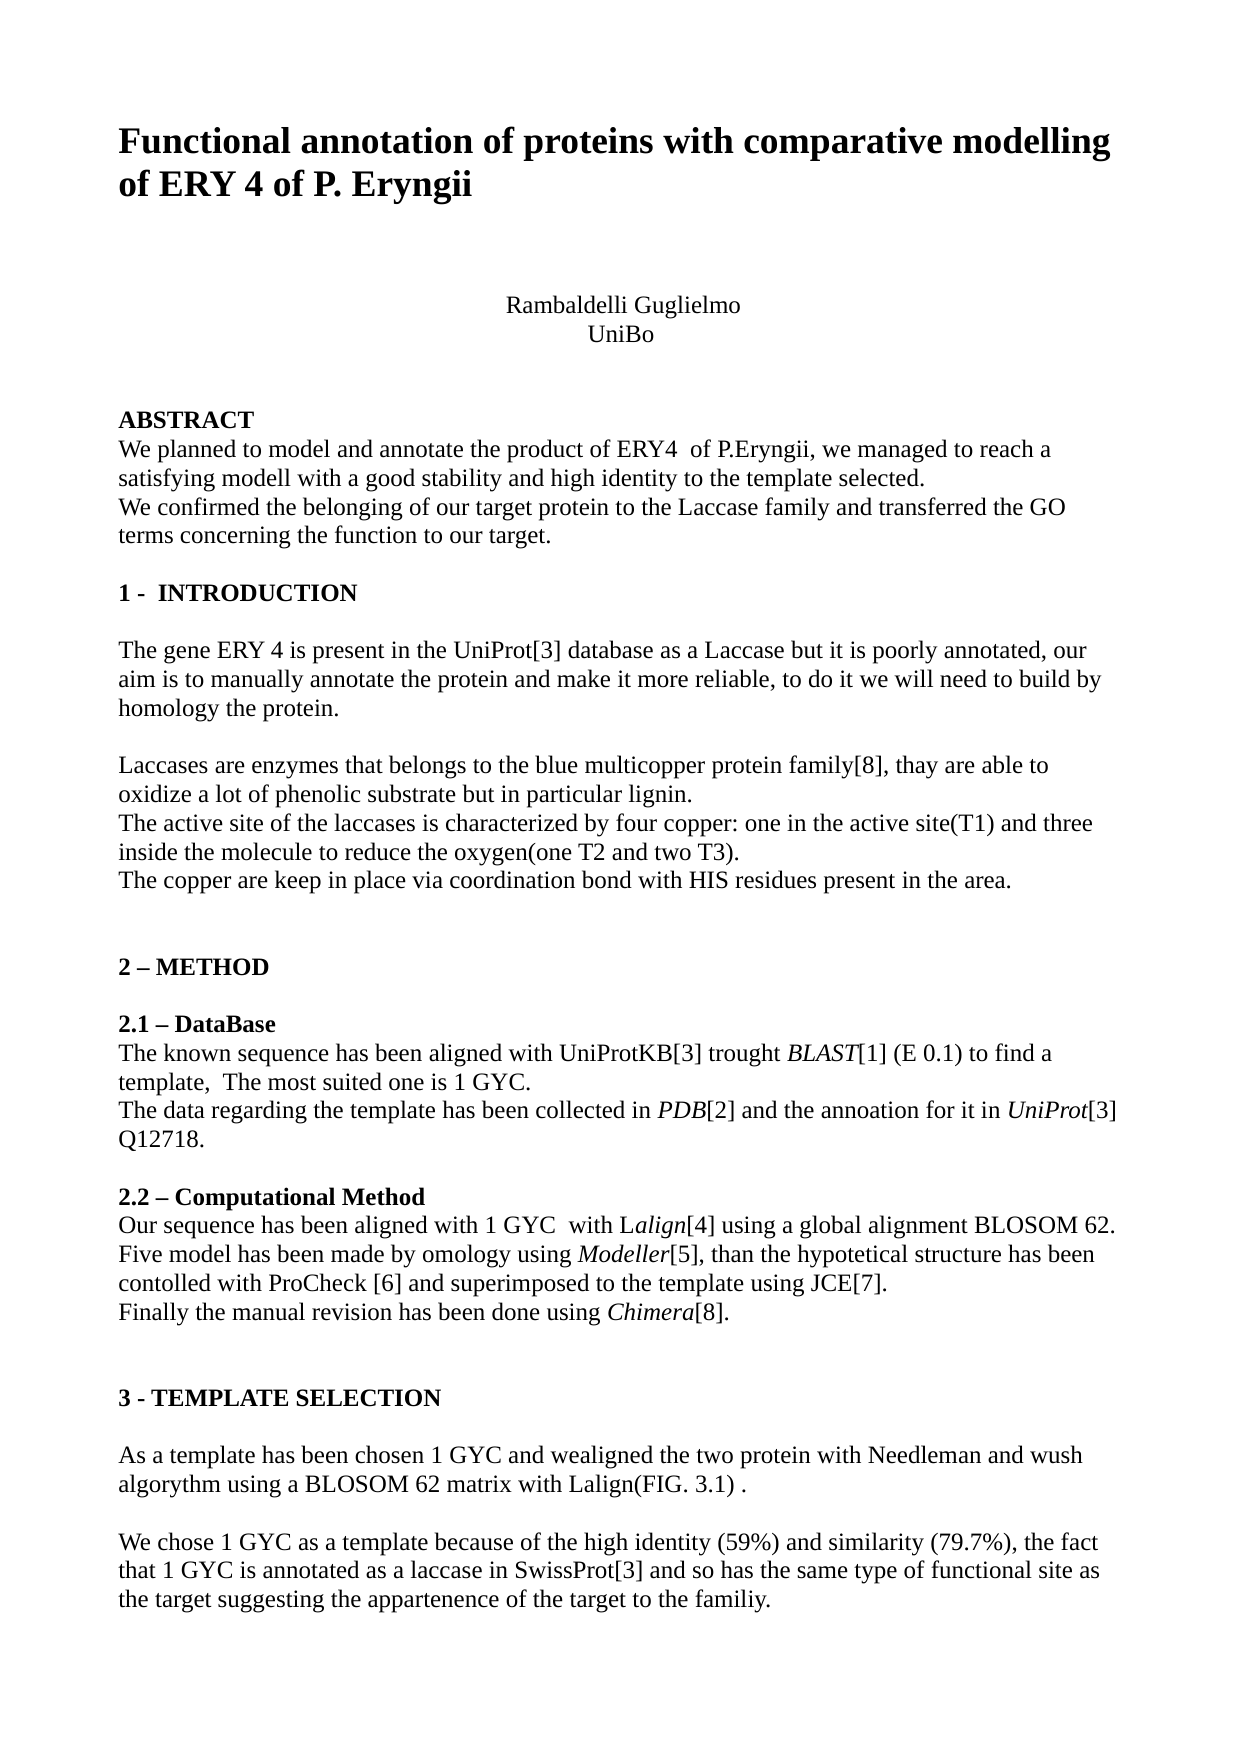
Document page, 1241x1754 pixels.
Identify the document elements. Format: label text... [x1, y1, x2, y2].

text The known sequence has been aligned with UniProtKB[3] trought BLAST[1] (E 0.1) to find a template, The most suited one is 1 GYC. [118, 1038, 1122, 1096]
text Laccases are enzymes that belongs to the blue multicopper protein family[8], thay are able to oxidize a lot of phenolic substrate but in particular lignin. [118, 751, 1122, 808]
text 1 - INTRODUCTION [118, 578, 1122, 607]
text The data regarding the template has been collected in PDB[2] and the annoation for it in UniProt[3] Q12718. [118, 1096, 1122, 1153]
text We planned to model and annotate the product of ERY4 of P.Eryngii, we managed to reach a satisfying modell with a good stability and high identity to the template selected. [118, 434, 1122, 492]
text We chose 1 GYC as a template because of the high identity (59%) and similarity (79.7%), the fact that 1 GYC is annotated as a laccase in SwissProt[3] and so has the same type of functional site as the target suggesting the appartenence of the target to the familiy. [118, 1527, 1122, 1613]
text Finally the manual revision has been done using Chimera[8]. [118, 1297, 1122, 1326]
text 3 - TEMPLATE SELECTION [118, 1383, 1122, 1412]
text Five model has been made by omology using Modeller[5], than the hypotetical structure has been contolled with ProCheck [6] and superimposed to the template using JCE[7]. [118, 1239, 1122, 1297]
text The copper are keep in place via coordination bond with HIS residues present in the area. [118, 866, 1122, 894]
text 2.2 – Computational Method [118, 1182, 1122, 1211]
text We confirmed the belonging of our target protein to the Laccase family and transferred the GO terms concerning the function to our target. [118, 492, 1122, 549]
text Rambaldelli Guglielmo UniBo [118, 291, 1122, 348]
text As a template has been chosen 1 GYC and wealigned the two protein with Needleman and wush algorythm using a BLOSOM 62 matrix with Lalign(FIG. 3.1) . [118, 1441, 1122, 1498]
text The gene ERY 4 is present in the UniProt[3] database as a Laccase but it is poorly annotated, our aim is to manually annotate the protein and make it more reliable, to do it we will need to build by homology the protein. [118, 636, 1122, 722]
text The active site of the laccases is characterized by four copper: one in the active site(T1) and three inside the molecule to reduce the oxygen(one T2 and two T3). [118, 808, 1122, 866]
text 2.1 – DataBase [118, 1009, 1122, 1038]
text 2 – METHOD [118, 952, 1122, 981]
text Functional annotation of proteins with comparative modelling of ERY 4 of P. Eryngii [118, 118, 1122, 204]
text ABSTRACT [118, 406, 1122, 434]
text Our sequence has been aligned with 1 GYC with Lalign[4] using a global alignment BLOSOM 62. [118, 1211, 1122, 1239]
